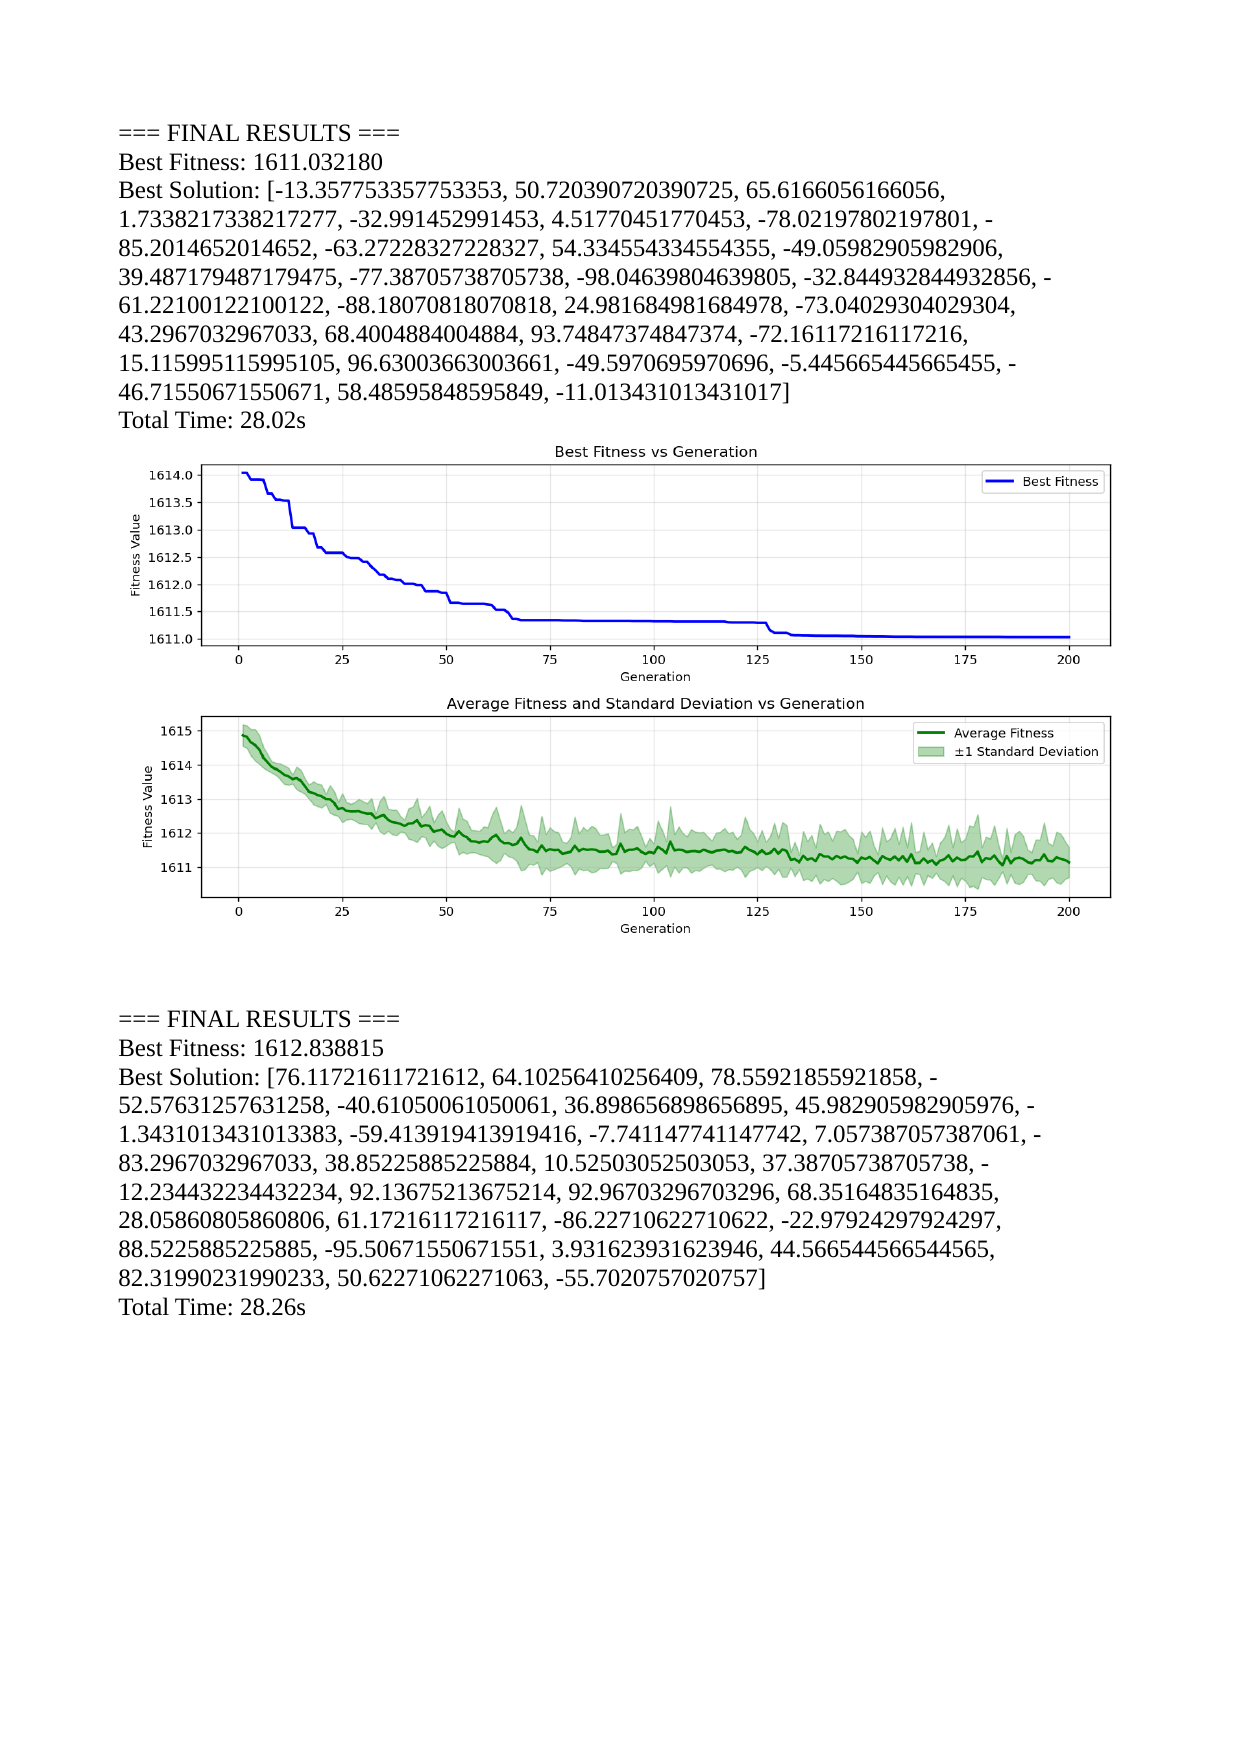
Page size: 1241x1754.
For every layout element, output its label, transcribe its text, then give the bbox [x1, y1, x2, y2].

text Total Time: 28.02s [118, 406, 1122, 434]
text Best Fitness: 1611.032180 [118, 147, 1122, 176]
picture [118, 434, 1123, 947]
text Best Solution: [-13.357753357753353, 50.720390720390725, 65.6166056166056, 1.7338217338217277, -32.991452991453, 4.51770451770453, -78.02197802197801, -85.2014652014652, -63.27228327228327, 54.334554334554355, -49.05982905982906, 39.487179487179475, -77.38705738705738, -98.04639804639805, -32.844932844932856, -61.22100122100122, -88.18070818070818, 24.981684981684978, -73.04029304029304, 43.2967032967033, 68.4004884004884, 93.74847374847374, -72.16117216117216, 15.115995115995105, 96.63003663003661, -49.5970695970696, -5.445665445665455, -46.71550671550671, 58.48595848595849, -11.013431013431017] [118, 176, 1122, 406]
text Best Solution: [76.11721611721612, 64.10256410256409, 78.55921855921858, -52.57631257631258, -40.61050061050061, 36.898656898656895, 45.982905982905976, -1.3431013431013383, -59.413919413919416, -7.741147741147742, 7.057387057387061, -83.2967032967033, 38.85225885225884, 10.52503052503053, 37.38705738705738, -12.234432234432234, 92.13675213675214, 92.96703296703296, 68.35164835164835, 28.05860805860806, 61.17216117216117, -86.22710622710622, -22.97924297924297, 88.5225885225885, -95.50671550671551, 3.931623931623946, 44.566544566544565, 82.31990231990233, 50.62271062271063, -55.7020757020757] [118, 1062, 1122, 1292]
text === FINAL RESULTS === [118, 118, 1122, 147]
text === FINAL RESULTS === [118, 1004, 1122, 1033]
text Total Time: 28.26s [118, 1292, 1122, 1320]
text Best Fitness: 1612.838815 [118, 1033, 1122, 1062]
